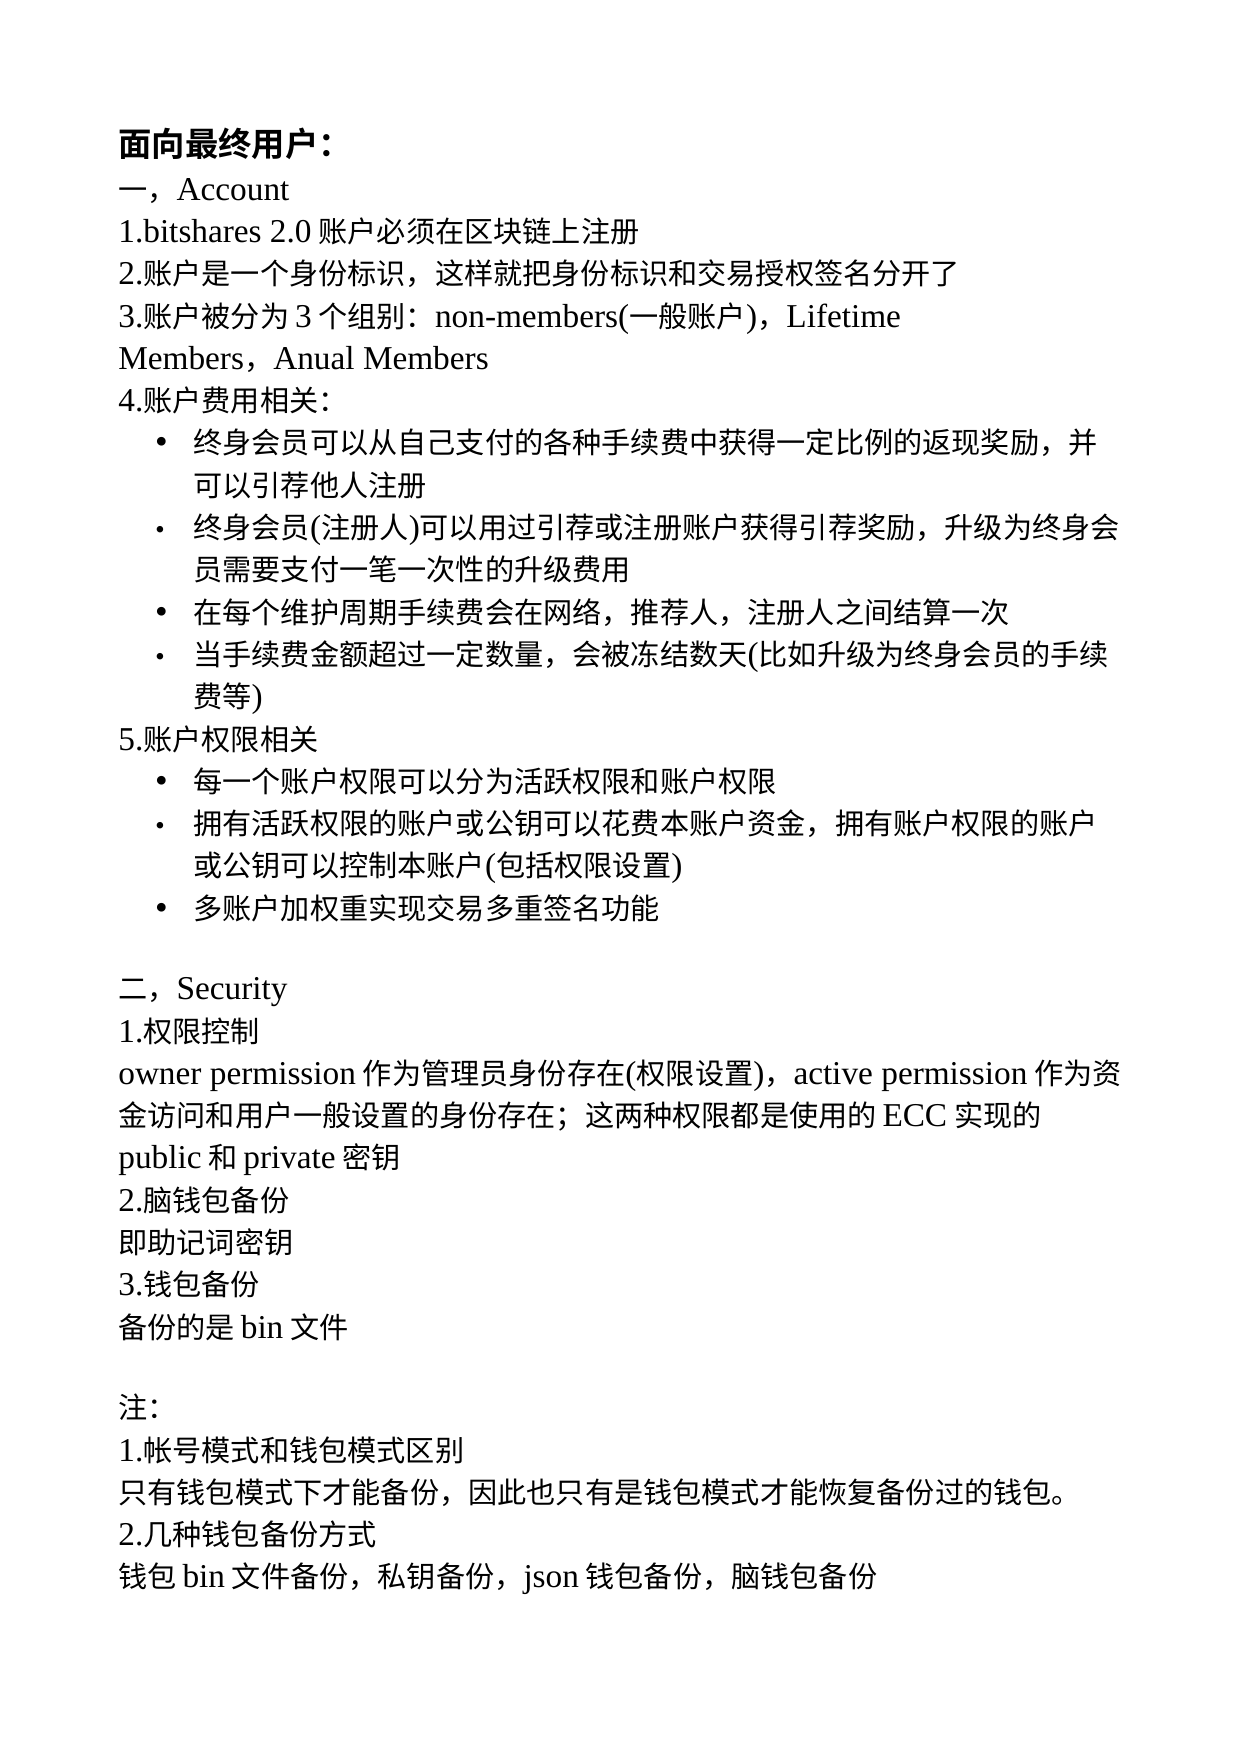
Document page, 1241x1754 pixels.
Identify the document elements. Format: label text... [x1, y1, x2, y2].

text 即助记词密钥 [118, 1220, 1122, 1262]
list 终身会员(注册人)可以用过引荐或注册账户获得引荐奖励，升级为终身会员需要支付一笔一次性的升级费用 [156, 505, 1122, 589]
text 二，Security [118, 966, 1122, 1008]
text 1.帐号模式和钱包模式区别 [118, 1427, 1122, 1469]
list 终身会员可以从自己支付的各种手续费中获得一定比例的返现奖励，并可以引荐他人注册 [156, 420, 1122, 505]
text 钱包bin文件备份，私钥备份，json钱包备份，脑钱包备份 [118, 1554, 1122, 1596]
text 5.账户权限相关 [118, 716, 1122, 758]
list 在每个维护周期手续费会在网络，推荐人，注册人之间结算一次 [156, 589, 1122, 632]
text owner permission作为管理员身份存在(权限设置)，active permission作为资金访问和用户一般设置的身份存在；这两种权限都是使用的ECC实现的public和private密钥 [118, 1051, 1122, 1177]
list 当手续费金额超过一定数量，会被冻结数天(比如升级为终身会员的手续费等) [156, 632, 1122, 716]
text 2.账户是一个身份标识，这样就把身份标识和交易授权签名分开了 [118, 251, 1122, 293]
text 面向最终用户： [118, 118, 1122, 166]
text 4.账户费用相关： [118, 378, 1122, 420]
list 每一个账户权限可以分为活跃权限和账户权限 [156, 758, 1122, 801]
text 1.bitshares 2.0账户必须在区块链上注册 [118, 209, 1122, 251]
text 备份的是bin文件 [118, 1304, 1122, 1347]
text 2.几种钱包备份方式 [118, 1512, 1122, 1554]
text 3.账户被分为3个组别：non-members(一般账户)，Lifetime Members，Anual Members [118, 293, 1122, 378]
text 注： [118, 1385, 1122, 1427]
list 拥有活跃权限的账户或公钥可以花费本账户资金，拥有账户权限的账户或公钥可以控制本账户(包括权限设置) [156, 801, 1122, 885]
text 3.钱包备份 [118, 1262, 1122, 1304]
list 多账户加权重实现交易多重签名功能 [156, 885, 1122, 928]
text 2.脑钱包备份 [118, 1177, 1122, 1220]
text 只有钱包模式下才能备份，因此也只有是钱包模式才能恢复备份过的钱包。 [118, 1469, 1122, 1512]
text 一，Account [118, 166, 1122, 209]
text 1.权限控制 [118, 1008, 1122, 1051]
